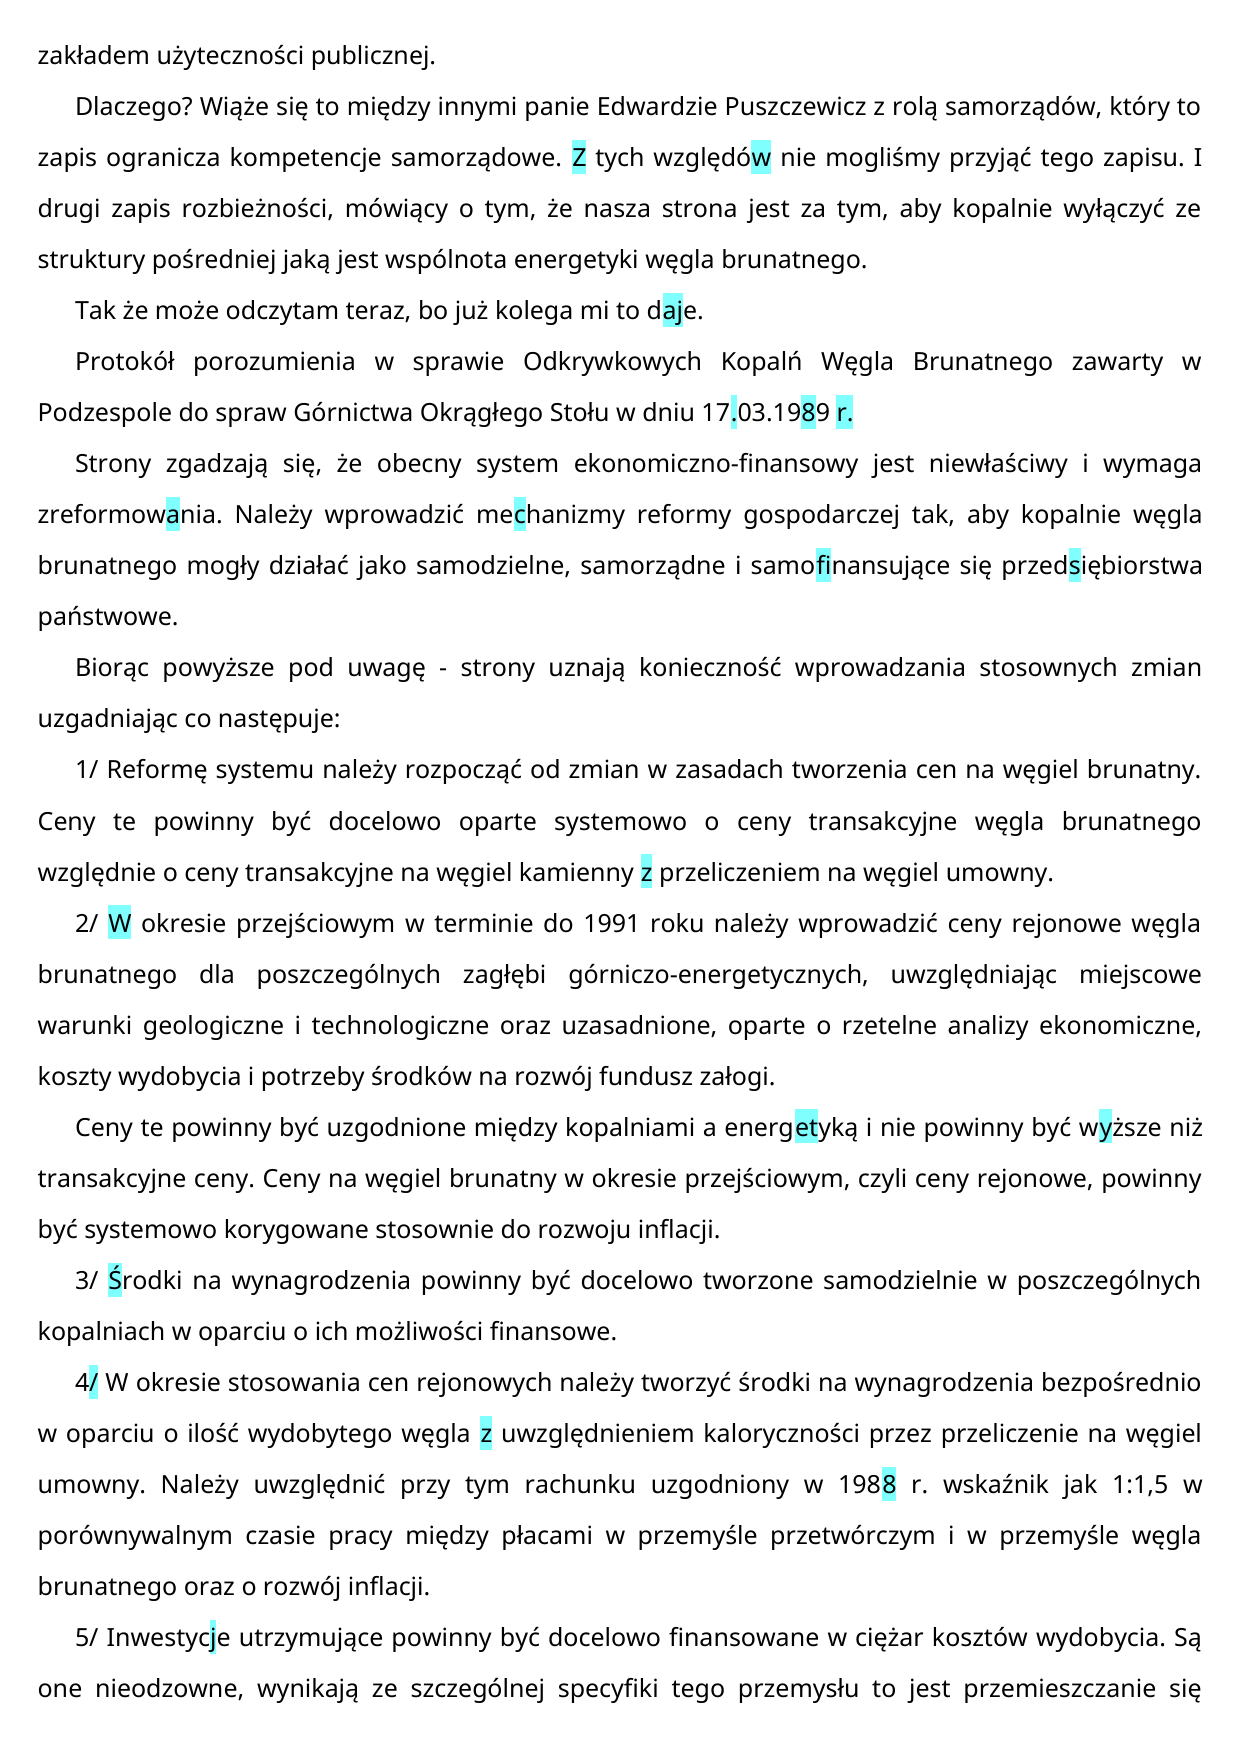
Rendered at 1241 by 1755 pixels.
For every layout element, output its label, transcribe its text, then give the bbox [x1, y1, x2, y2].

text Biorąc powyższe pod uwagę - strony uznają konieczność wprowadzania stosownych zmian uzgadniając co następuje: [37, 650, 1203, 735]
text Protokół porozumienia w sprawie Odkrywkowych Kopalń Węgla Brunatnego zawarty w Podzespole do spraw Górnictwa Okrągłego Stołu w dniu 17.03.1989 r. [37, 344, 1203, 429]
text 1/ Reformę systemu należy rozpocząć od zmian w zasadach tworzenia cen na węgiel brunatny. Ceny te powinny być docelowo oparte systemowo o ceny transakcyjne węgla brunatnego względnie o ceny transakcyjne na węgiel kamienny z przeliczeniem na węgiel umowny. [37, 752, 1203, 888]
text 4/ W okresie stosowania cen rejonowych należy tworzyć środki na wynagrodzenia bezpośrednio w oparciu o ilość wydobytego węgla z uwzględnieniem kaloryczności przez przeliczenie na węgiel umowny. Należy uwzględnić przy tym rachunku uzgodniony w 1988 r. wskaźnik jak 1:1,5 w porównywalnym czasie pracy między płacami w przemyśle przetwórczym i w przemyśle węgla brunatnego oraz o rozwój inflacji. [37, 1364, 1203, 1603]
text Strony zgadzają się, że obecny system ekonomiczno-finansowy jest niewłaściwy i wymaga zreformowania. Należy wprowadzić mechanizmy reformy gospodarczej tak, aby kopalnie węgla brunatnego mogły działać jako samodzielne, samorządne i samofinansujące się przedsiębiorstwa państwowe. [37, 446, 1203, 633]
text Dlaczego? Wiąże się to między innymi panie Edwardzie Puszczewicz z rolą samorządów, który to zapis ogranicza kompetencje samorządowe. Z tych względów nie mogliśmy przyjąć tego zapisu. I drugi zapis rozbieżności, mówiący o tym, że nasza strona jest za tym, aby kopalnie wyłączyć ze struktury pośredniej jaką jest wspólnota energetyki węgla brunatnego. [37, 88, 1203, 276]
text Ceny te powinny być uzgodnione między kopalniami a energetyką i nie powinny być wyższe niż transakcyjne ceny. Ceny na węgiel brunatny w okresie przejściowym, czyli ceny rejonowe, powinny być systemowo korygowane stosownie do rozwoju inflacji. [37, 1109, 1203, 1246]
text 2/ W okresie przejściowym w terminie do 1991 roku należy wprowadzić ceny rejonowe węgla brunatnego dla poszczególnych zagłębi górniczo-energetycznych, uwzględniając miejscowe warunki geologiczne i technologiczne oraz uzasadnione, oparte o rzetelne analizy ekonomiczne, koszty wydobycia i potrzeby środków na rozwój fundusz załogi. [37, 905, 1203, 1092]
text 3/ Środki na wynagrodzenia powinny być docelowo tworzone samodzielnie w poszczególnych kopalniach w oparciu o ich możliwości finansowe. [37, 1262, 1203, 1348]
text zakładem użyteczności publicznej. [37, 37, 1203, 72]
text Tak że może odczytam teraz, bo już kolega mi to daje. [37, 293, 1203, 327]
text 5/ Inwestycje utrzymujące powinny być docelowo finansowane w ciężar kosztów wydobycia. Są one nieodzowne, wynikają ze szczególnej specyfiki tego przemysłu to jest przemieszczanie się [37, 1620, 1203, 1705]
